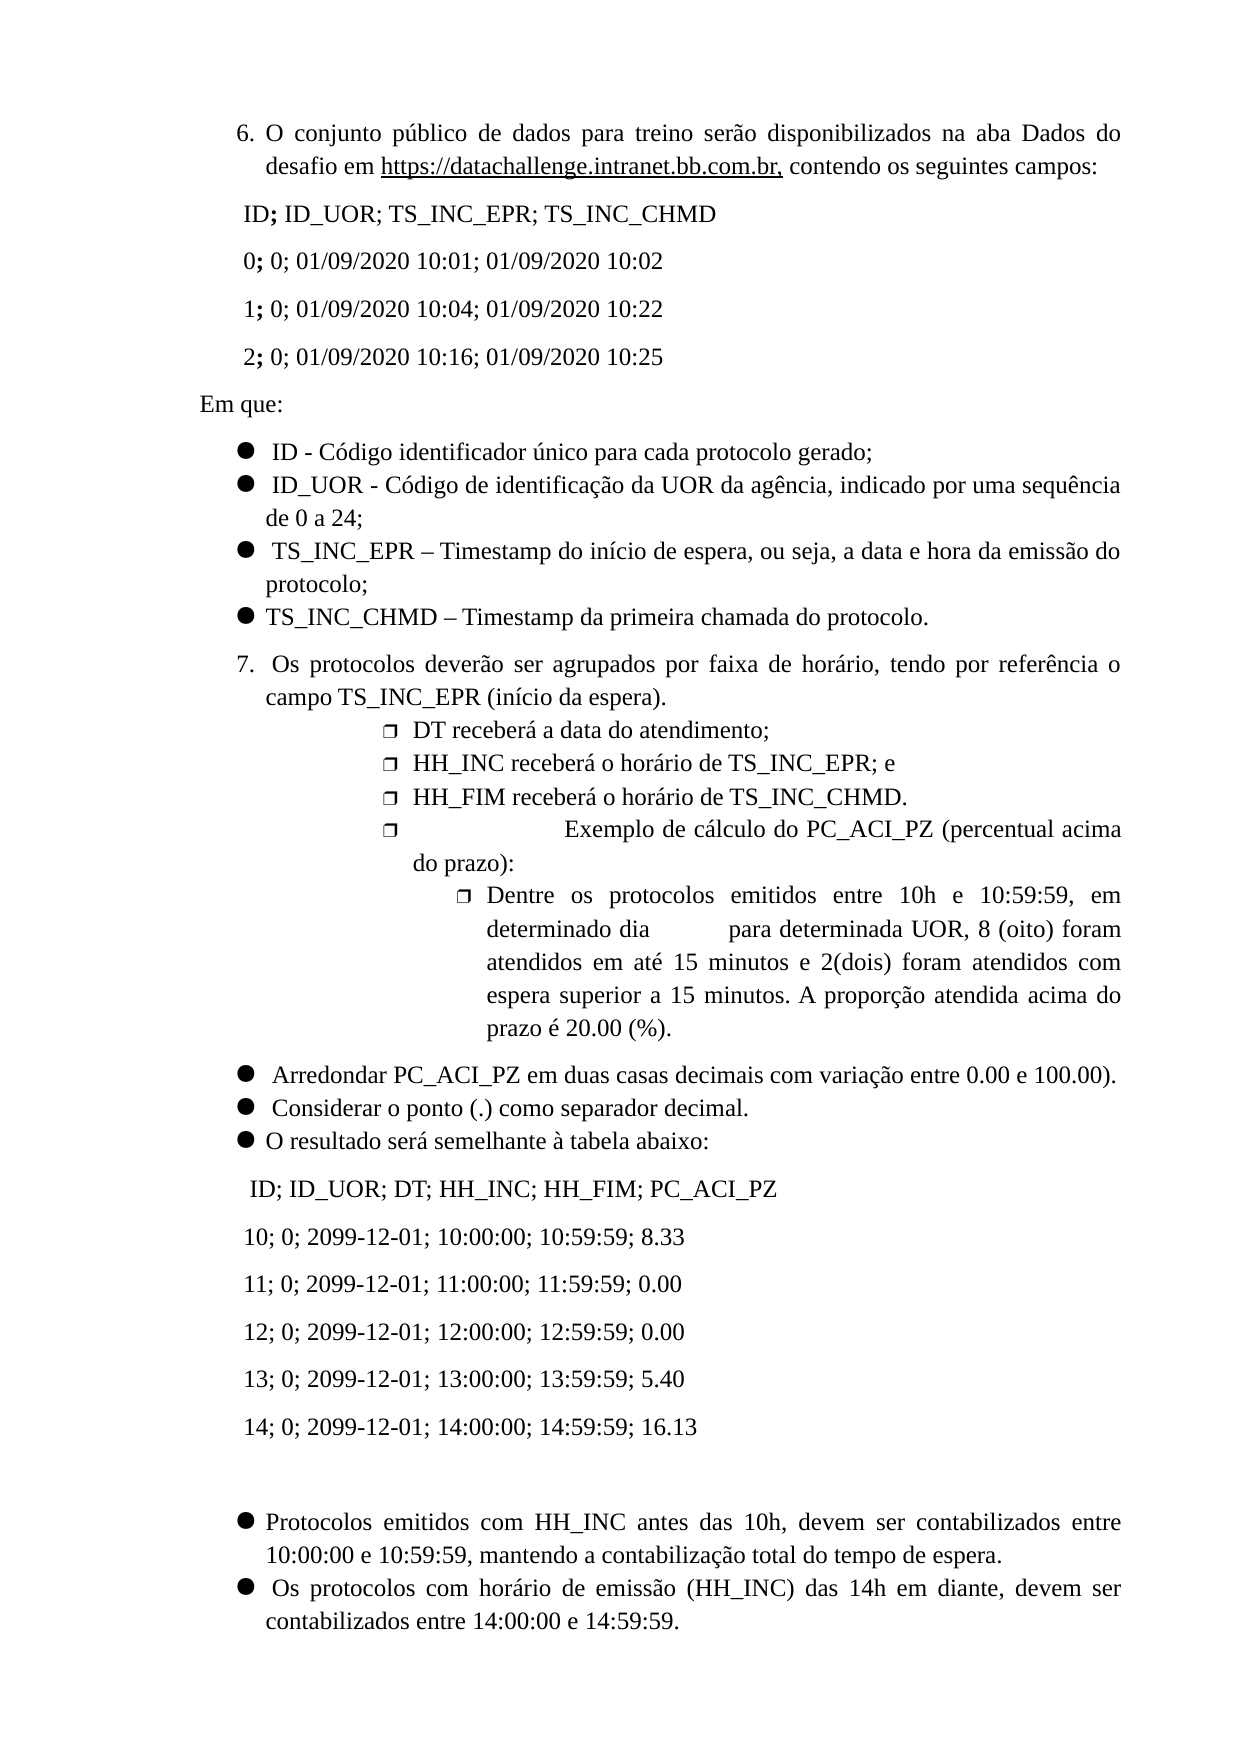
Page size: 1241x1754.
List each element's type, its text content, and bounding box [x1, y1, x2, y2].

list Os protocolos deverão ser agrupados por faixa de horário, tendo por referência o campo TS_INC_EPR (início da espera). [236, 649, 1122, 711]
list Os protocolos com horário de emissão (HH_INC) das 14h em diante, devem ser contabilizados entre 14:00:00 e 14:59:59. [236, 1573, 1122, 1635]
list Arredondar PC_ACI_PZ em duas casas decimais com variação entre 0.00 e 100.00). [236, 1060, 1122, 1089]
list TS_INC_CHMD – Timestamp da primeira chamada do protocolo. [236, 602, 1122, 631]
text ID; ID_UOR; TS_INC_EPR; TS_INC_CHMD [243, 199, 1122, 227]
list ID - Código identificador único para cada protocolo gerado; [236, 437, 1122, 466]
list HH_FIM receberá o horário de TS_INC_CHMD. [383, 782, 1122, 810]
text ID; ID_UOR; DT; HH_INC; HH_FIM; PC_ACI_PZ [243, 1174, 1122, 1203]
list HH_INC receberá o horário de TS_INC_EPR; e [383, 748, 1122, 777]
text 12; 0; 2099-12-01; 12:00:00; 12:59:59; 0.00 [243, 1317, 1122, 1346]
list Dentre os protocolos emitidos entre 10h e 10:59:59, em determinado dia para determinada UOR, 8 (oito) foram atendidos em até 15 minutos e 2(dois) foram atendidos com espera superior a 15 minutos. A proporção atendida acima do prazo é 20.00 (%). [457, 881, 1122, 1041]
text 1; 0; 01/09/2020 10:04; 01/09/2020 10:22 [243, 294, 1122, 323]
text Em que: [193, 389, 1122, 418]
list TS_INC_EPR – Timestamp do início de espera, ou seja, a data e hora da emissão do protocolo; [236, 536, 1122, 598]
list Protocolos emitidos com HH_INC antes das 10h, devem ser contabilizados entre 10:00:00 e 10:59:59, mantendo a contabilização total do tempo de espera. [236, 1507, 1122, 1569]
text 13; 0; 2099-12-01; 13:00:00; 13:59:59; 5.40 [243, 1364, 1122, 1393]
text 0; 0; 01/09/2020 10:01; 01/09/2020 10:02 [243, 246, 1122, 275]
text 14; 0; 2099-12-01; 14:00:00; 14:59:59; 16.13 [243, 1412, 1122, 1441]
text 2; 0; 01/09/2020 10:16; 01/09/2020 10:25 [243, 342, 1122, 370]
list ID_UOR - Código de identificação da UOR da agência, indicado por uma sequência de 0 a 24; [236, 470, 1122, 532]
text 10; 0; 2099-12-01; 10:00:00; 10:59:59; 8.33 [243, 1222, 1122, 1250]
list O resultado será semelhante à tabela abaixo: [236, 1126, 1122, 1155]
list Considerar o ponto (.) como separador decimal. [236, 1093, 1122, 1122]
list O conjunto público de dados para treino serão disponibilizados na aba Dados do desafio em https://datachallenge.intranet.bb.com.br, contendo os seguintes campos: [236, 118, 1122, 180]
list Exemplo de cálculo do PC_ACI_PZ (percentual acima do prazo): [383, 814, 1122, 876]
text 11; 0; 2099-12-01; 11:00:00; 11:59:59; 0.00 [243, 1269, 1122, 1298]
list DT receberá a data do atendimento; [383, 716, 1122, 744]
